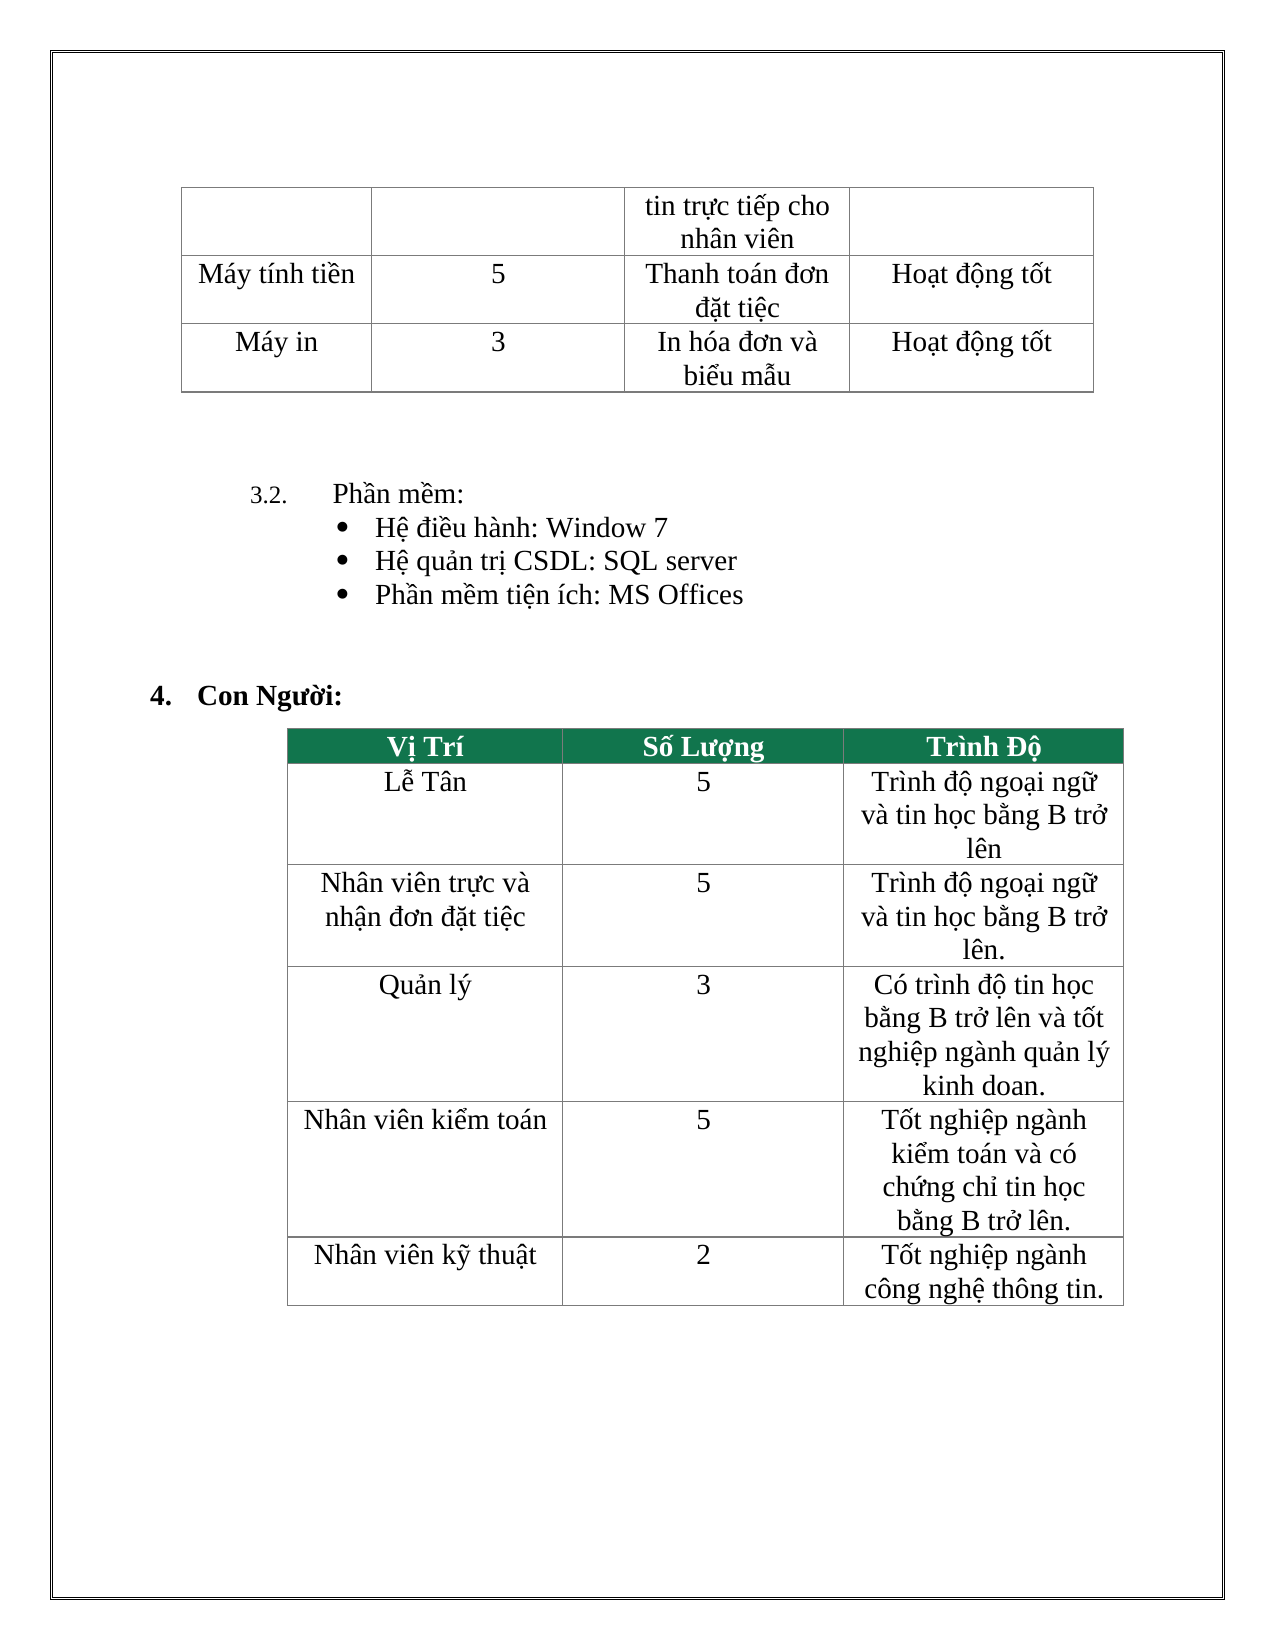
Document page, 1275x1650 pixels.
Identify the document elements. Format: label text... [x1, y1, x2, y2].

table_cell Quản lý [288, 967, 562, 1101]
table_cell [372, 188, 624, 255]
table_cell In hóa đơn và biểu mẫu [625, 324, 849, 391]
table_cell Thanh toán đơn đặt tiệc [625, 256, 849, 323]
table_cell Tốt nghiệp ngành công nghệ thông tin. [844, 1238, 1123, 1304]
table_cell Trình độ ngoại ngữ và tin học bằng B trở lên [844, 764, 1123, 864]
table_cell 2 [563, 1238, 843, 1304]
table_cell 3 [563, 967, 843, 1101]
table_cell 5 [563, 764, 843, 864]
table_cell 5 [372, 256, 624, 323]
table_cell Hoạt động tốt [850, 324, 1093, 391]
table_header Vị Trí [288, 729, 562, 763]
table_header Trình Độ [844, 729, 1123, 763]
table_cell Trình độ ngoại ngữ và tin học bằng B trở lên. [844, 865, 1123, 966]
table_cell Hoạt động tốt [850, 256, 1093, 323]
table_header Số Lượng [563, 729, 843, 763]
list Con Người: [150, 678, 1125, 711]
table_cell 5 [563, 865, 843, 966]
table_cell Nhân viên trực và nhận đơn đặt tiệc [288, 865, 562, 966]
table_cell [850, 188, 1093, 255]
table_cell 5 [563, 1102, 843, 1236]
table_cell [182, 188, 371, 255]
list Hệ điều hành: Window 7 [337, 510, 1125, 543]
table_cell 3 [372, 324, 624, 391]
table_cell Nhân viên kiểm toán [288, 1102, 562, 1236]
table_cell Tốt nghiệp ngành kiểm toán và có chứng chỉ tin học bằng B trở lên. [844, 1102, 1123, 1236]
list Phần mềm: [250, 476, 1125, 510]
table_cell Máy tính tiền [182, 256, 371, 323]
table_cell Lễ Tân [288, 764, 562, 864]
list Hệ quản trị CSDL: SQL server [337, 543, 1125, 577]
list Phần mềm tiện ích: MS Offices [337, 577, 1125, 611]
table_cell tin trực tiếp cho nhân viên [625, 188, 849, 255]
table_cell Có trình độ tin học bằng B trở lên và tốt nghiệp ngành quản lý kinh doan. [844, 967, 1123, 1101]
table_cell Nhân viên kỹ thuật [288, 1238, 562, 1304]
table_cell Máy in [182, 324, 371, 391]
